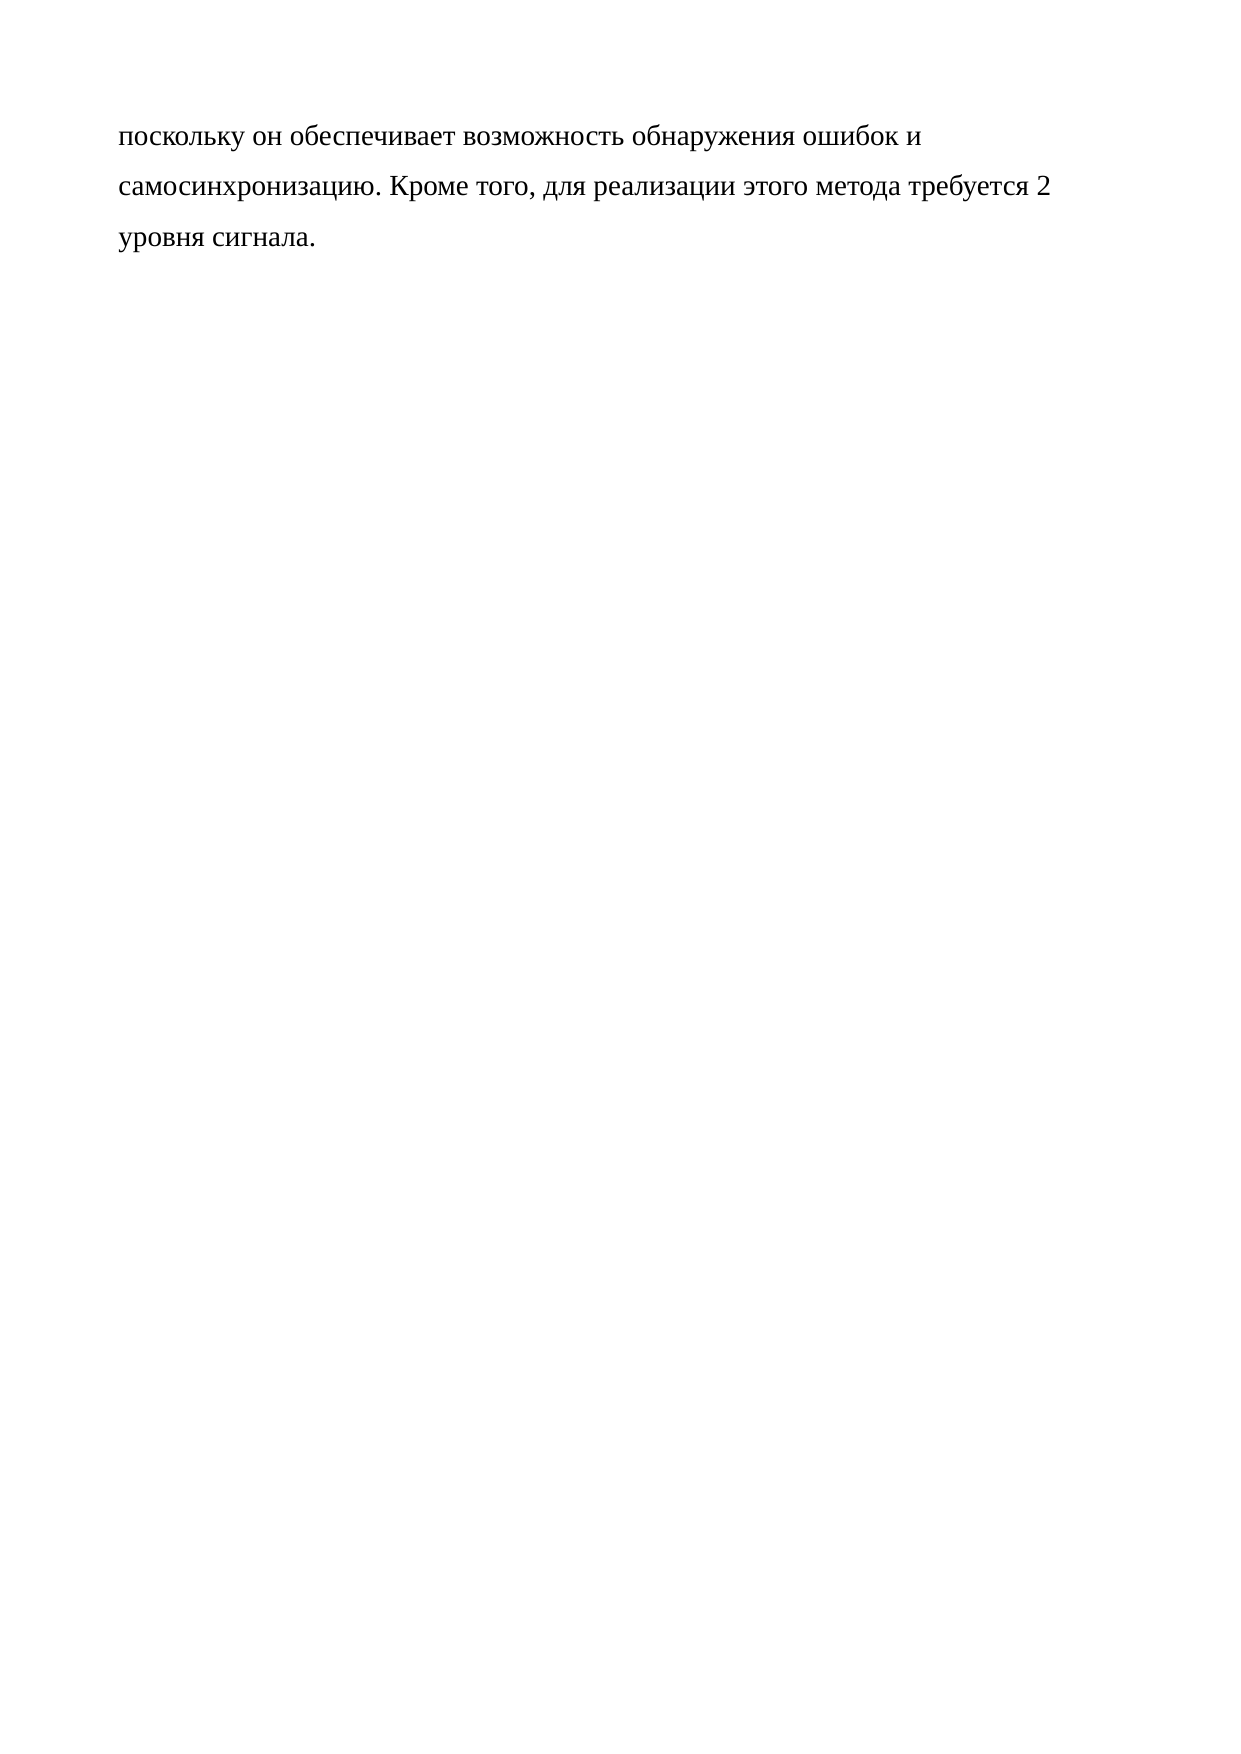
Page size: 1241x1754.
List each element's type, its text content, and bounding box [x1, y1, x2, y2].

text поскольку он обеспечивает возможность обнаружения ошибок и самосинхронизацию. Кроме того, для реализации этого метода требуется 2 уровня сигнала. [118, 118, 1122, 252]
